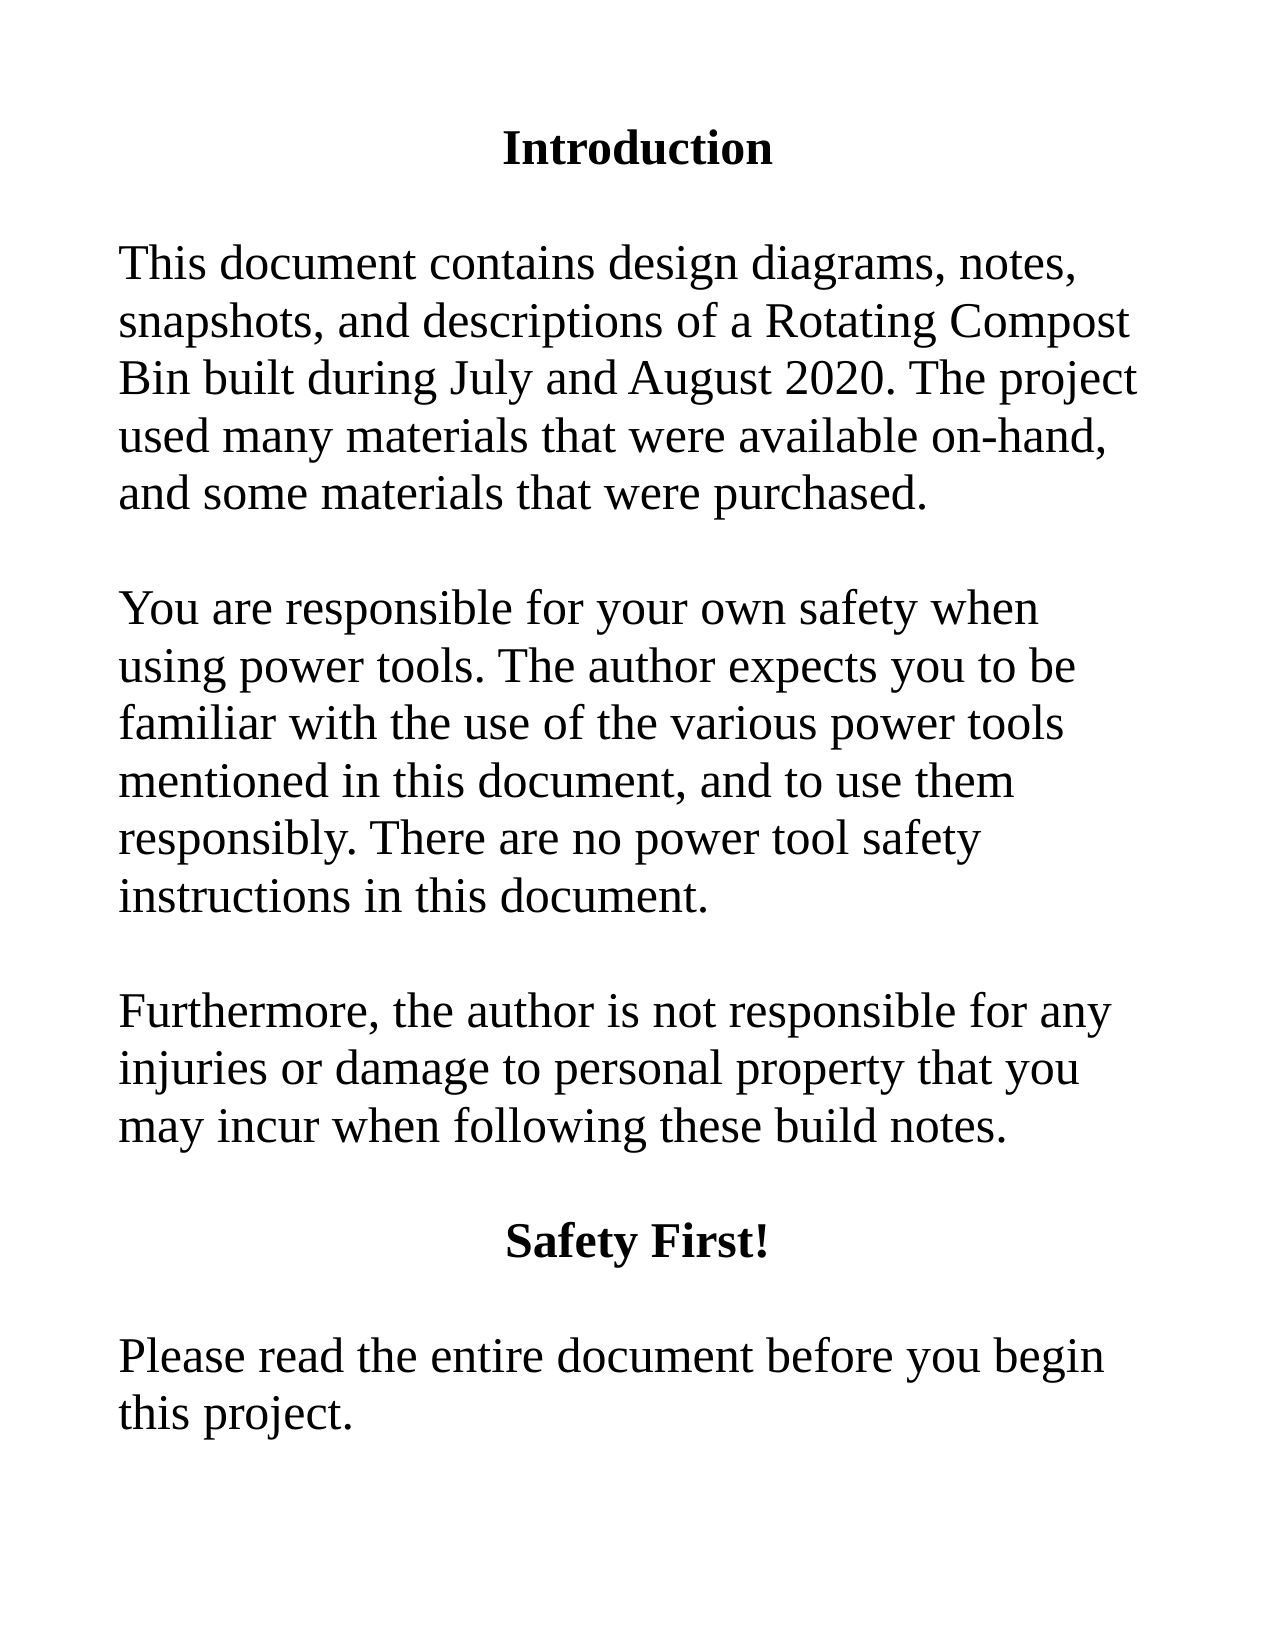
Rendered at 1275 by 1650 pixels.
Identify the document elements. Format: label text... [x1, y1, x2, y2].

text Furthermore, the author is not responsible for any injuries or damage to personal property that you may incur when following these build notes. [118, 981, 1157, 1153]
text This document contains design diagrams, notes, snapshots, and descriptions of a Rotating Compost Bin built during July and August 2020. The project used many materials that were available on-hand, and some materials that were purchased. [118, 233, 1157, 521]
text You are responsible for your own safety when using power tools. The author expects you to be familiar with the use of the various power tools mentioned in this document, and to use them responsibly. There are no power tool safety instructions in this document. [118, 578, 1157, 923]
text Safety First! [118, 1211, 1157, 1268]
text Introduction [118, 118, 1157, 176]
text Please read the entire document before you begin this project. [118, 1326, 1157, 1441]
